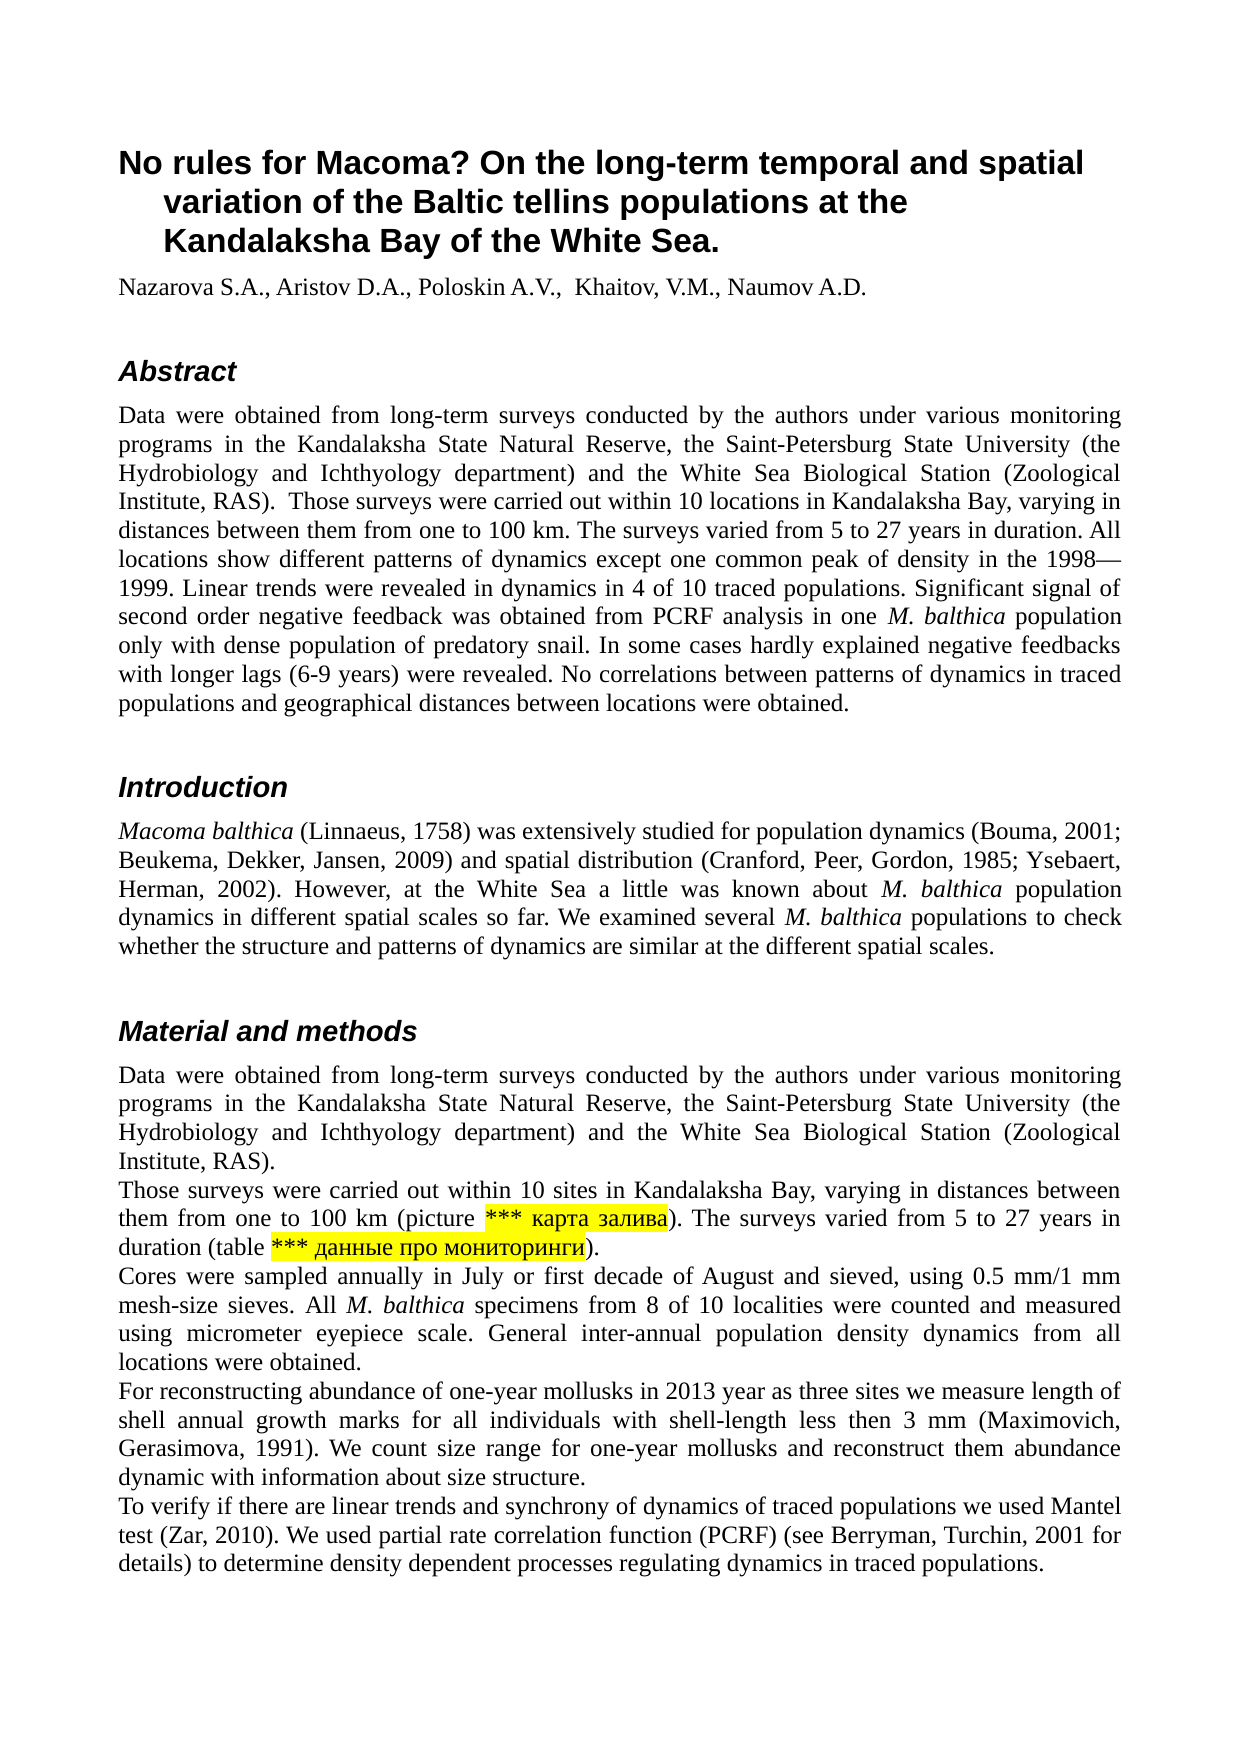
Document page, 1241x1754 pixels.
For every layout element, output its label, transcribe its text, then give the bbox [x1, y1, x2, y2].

subtitle Introduction [118, 770, 1122, 804]
text Data were obtained from long-term surveys conducted by the authors under various monitoring programs in the Kandalaksha State Natural Reserve, the Saint-Petersburg State University (the Hydrobiology and Ichthyology department) and the White Sea Biological Station (Zoological Institute, RAS). Those surveys were carried out within 10 locations in Kandalaksha Bay, varying in distances between them from one to 100 km. The surveys varied from 5 to 27 years in duration. All locations show different patterns of dynamics except one common peak of density in the 1998—1999. Linear trends were revealed in dynamics in 4 of 10 traced populations. Significant signal of second order negative feedback was obtained from PCRF analysis in one M. balthica population only with dense population of predatory snail. In some cases hardly explained negative feedbacks with longer lags (6-9 years) were revealed. No correlations between patterns of dynamics in traced populations and geographical distances between locations were obtained. [118, 400, 1122, 716]
text Those surveys were carried out within 10 sites in Kandalaksha Bay, varying in distances between them from one to 100 km (picture *** карта залива). The surveys varied from 5 to 27 years in duration (table *** данные про мониторинги). [118, 1175, 1122, 1261]
subtitle No rules for Macoma? On the long-term temporal and spatial variation of the Baltic tellins populations at the Kandalaksha Bay of the White Sea. [118, 143, 1122, 259]
text Nazarova S.A., Aristov D.A., Poloskin A.V., Khaitov, V.M., Naumov A.D. [118, 272, 1122, 300]
text Data were obtained from long-term surveys conducted by the authors under various monitoring programs in the Kandalaksha State Natural Reserve, the Saint-Petersburg State University (the Hydrobiology and Ichthyology department) and the White Sea Biological Station (Zoological Institute, RAS). [118, 1060, 1122, 1175]
text Cores were sampled annually in July or first decade of August and sieved, using 0.5 mm/1 mm mesh-size sieves. All M. balthica specimens from 8 of 10 localities were counted and measured using micrometer eyepiece scale. General inter-annual population density dynamics from all locations were obtained. [118, 1261, 1122, 1376]
subtitle Abstract [118, 354, 1122, 388]
text To verify if there are linear trends and synchrony of dynamics of traced populations we used Mantel test (Zar, 2010). We used partial rate correlation function (PCRF) (see Berryman, Turchin, 2001 for details) to determine density dependent processes regulating dynamics in traced populations. [118, 1491, 1122, 1577]
text Macoma balthica (Linnaeus, 1758) was extensively studied for population dynamics (Bouma, 2001; Beukema, Dekker, Jansen, 2009) and spatial distribution (Cranford, Peer, Gordon, 1985; Ysebaert, Herman, 2002). However, at the White Sea a little was known about M. balthica population dynamics in different spatial scales so far. We examined several M. balthica populations to check whether the structure and patterns of dynamics are similar at the different spatial scales. [118, 816, 1122, 960]
text For reconstructing abundance of one-year mollusks in 2013 year as three sites we measure length of shell annual growth marks for all individuals with shell-length less then 3 mm (Maximovich, Gerasimova, 1991). We count size range for one-year mollusks and reconstruct them abundance dynamic with information about size structure. [118, 1376, 1122, 1491]
subtitle Material and methods [118, 1014, 1122, 1047]
